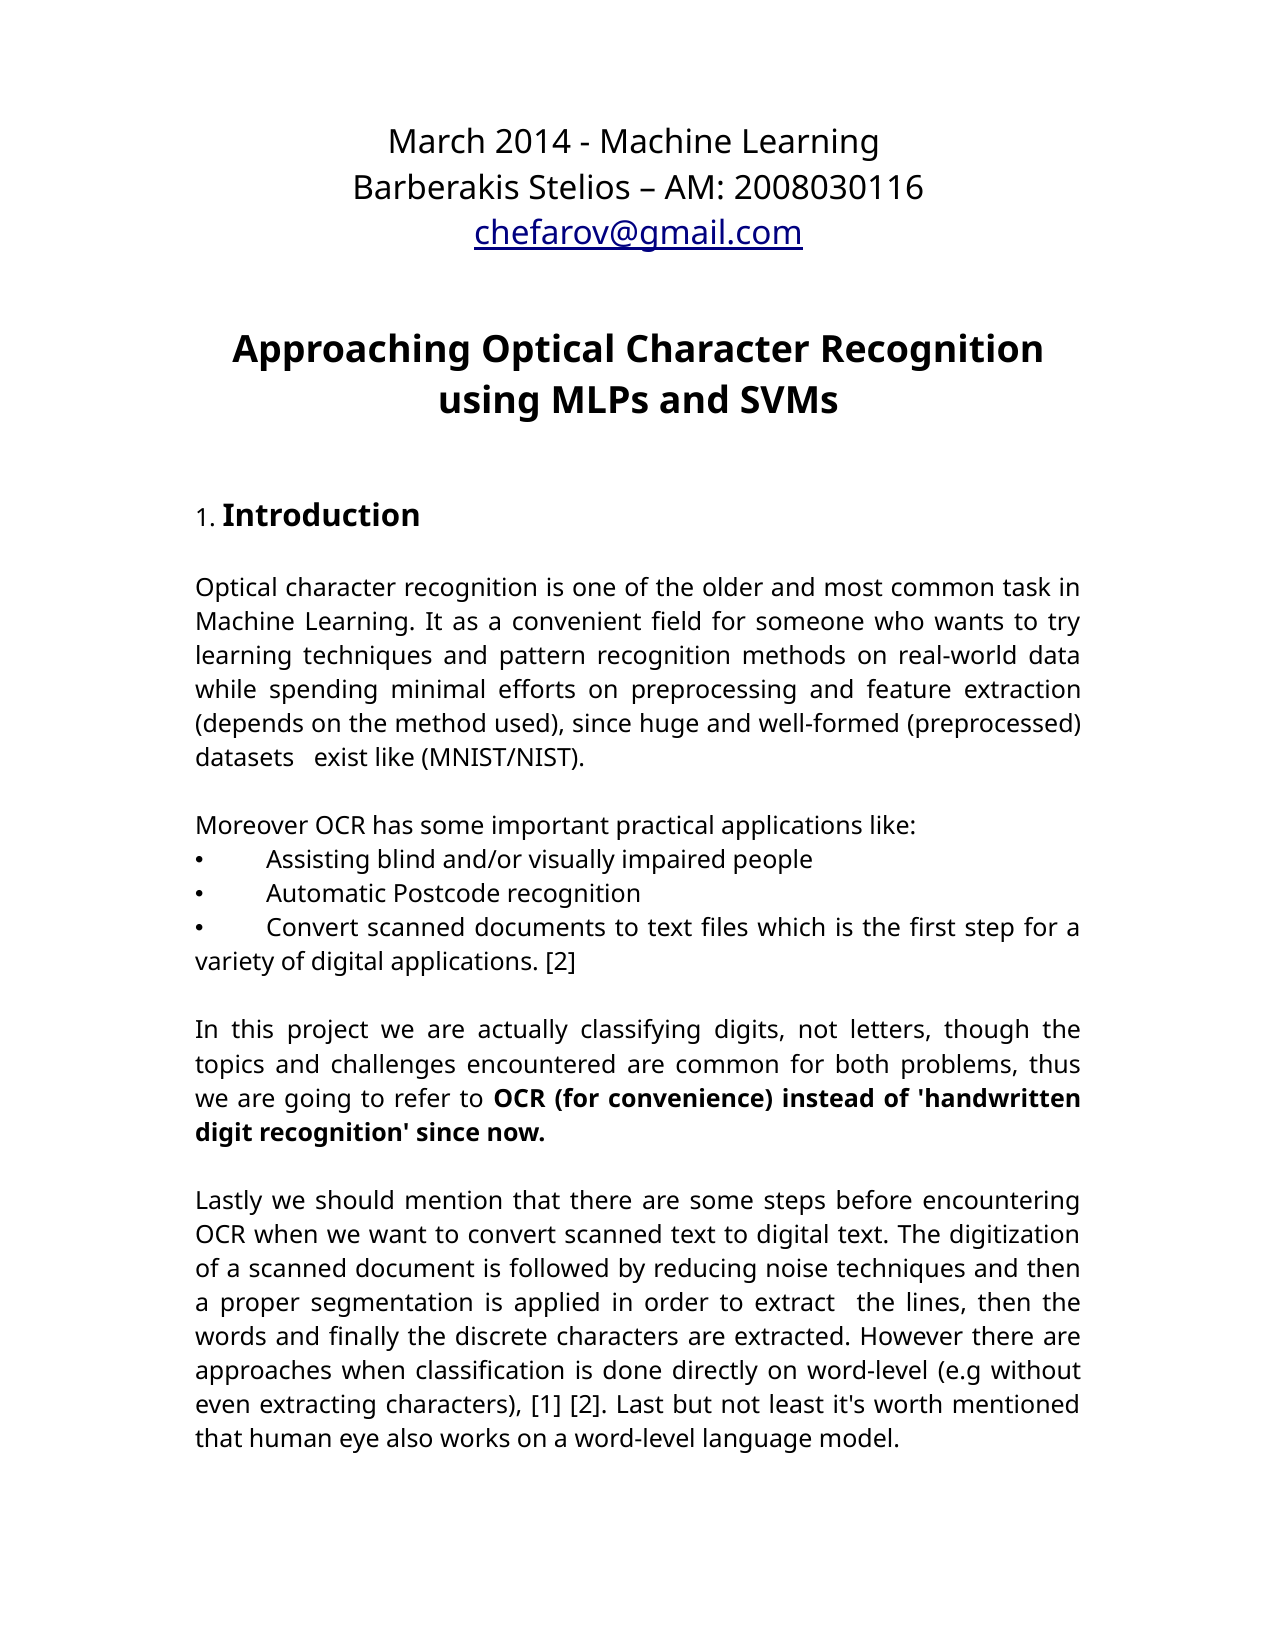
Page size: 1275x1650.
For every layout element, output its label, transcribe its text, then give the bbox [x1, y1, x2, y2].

list Assisting blind and/or visually impaired people [195, 842, 1082, 876]
text Barberakis Stelios – AM: 2008030116 [195, 163, 1082, 209]
list Automatic Postcode recognition [195, 876, 1082, 910]
text In this project we are actually classifying digits, not letters, though the topics and challenges encountered are common for both problems, thus we are going to refer to OCR (for convenience) instead of 'handwritten digit recognition' since now. [195, 1012, 1082, 1148]
text Approaching Optical Character Recognition using MLPs and SVMs [195, 322, 1082, 424]
text March 2014 - Machine Learning [195, 118, 1082, 163]
text Optical character recognition is one of the older and most common task in Machine Learning. It as a convenient field for someone who wants to try learning techniques and pattern recognition methods on real-world data while spending minimal efforts on preprocessing and feature extraction (depends on the method used), since huge and well-formed (preprocessed) datasets exist like (MNIST/NIST). [195, 569, 1082, 774]
text Moreover OCR has some important practical applications like: [195, 808, 1082, 842]
list Convert scanned documents to text files which is the first step for a variety of digital applications. [2] [195, 910, 1082, 978]
text 1. Introduction [195, 493, 1082, 535]
text Lastly we should mention that there are some steps before encountering OCR when we want to convert scanned text to digital text. The digitization of a scanned document is followed by reducing noise techniques and then a proper segmentation is applied in order to extract the lines, then the words and finally the discrete characters are extracted. However there are approaches when classification is done directly on word-level (e.g without even extracting characters), [1] [2]. Last but not least it's worth mentioned that human eye also works on a word-level language model. [195, 1182, 1082, 1455]
text chefarov@gmail.com [195, 209, 1082, 254]
